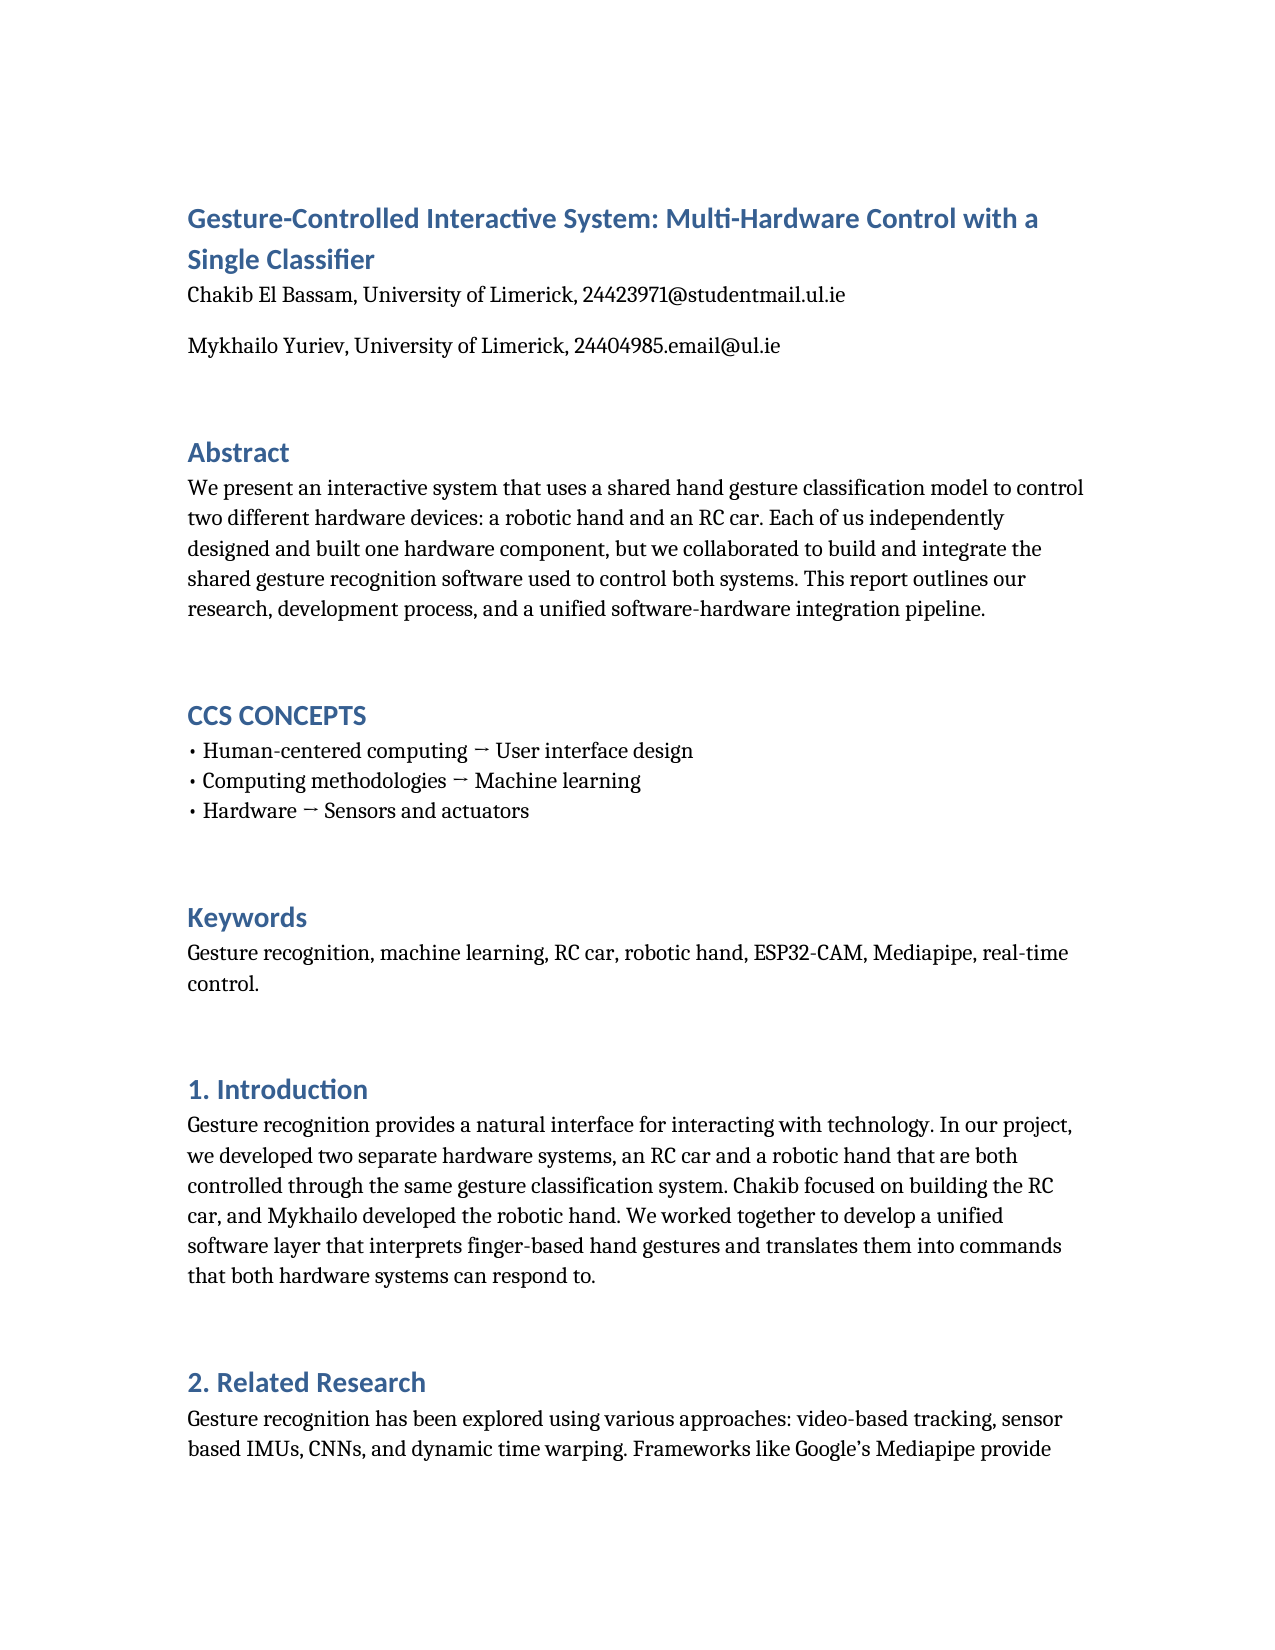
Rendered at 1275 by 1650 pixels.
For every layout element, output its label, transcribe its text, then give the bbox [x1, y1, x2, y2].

subtitle Gesture-Controlled Interactive System: Multi-Hardware Control with a Single Classifier [187, 200, 1087, 277]
text Gesture recognition, machine learning, RC car, robotic hand, ESP32-CAM, Mediapipe, real-time control. [187, 940, 1087, 997]
subtitle CCS CONCEPTS [187, 697, 1087, 732]
text Gesture recognition provides a natural interface for interacting with technology. In our project, we developed two separate hardware systems, an RC car and a robotic hand that are both controlled through the same gesture classification system. Chakib focused on building the RC car, and Mykhailo developed the robotic hand. We worked together to develop a unified software layer that interprets finger-based hand gestures and translates them into commands that both hardware systems can respond to. [187, 1112, 1087, 1290]
text We present an interactive system that uses a shared hand gesture classification model to control two different hardware devices: a robotic hand and an RC car. Each of us independently designed and built one hardware component, but we collaborated to build and integrate the shared gesture recognition software used to control both systems. This report outlines our research, development process, and a unified software-hardware integration pipeline. [187, 475, 1087, 622]
subtitle 1. Introduction [187, 1071, 1087, 1107]
text Mykhailo Yuriev, University of Limerick, 24404985.email@ul.ie [187, 333, 1087, 359]
subtitle Keywords [187, 899, 1087, 935]
text Gesture recognition has been explored using various approaches: video-based tracking, sensor based IMUs, CNNs, and dynamic time warping. Frameworks like Google’s Mediapipe provide [187, 1405, 1087, 1462]
subtitle 2. Related Research [187, 1364, 1087, 1400]
text Chakib El Bassam, University of Limerick, 24423971@studentmail.ul.ie [187, 282, 1087, 308]
text • Human-centered computing → User interface design • Computing methodologies → Machine learning • Hardware → Sensors and actuators [187, 738, 1087, 824]
subtitle Abstract [187, 434, 1087, 469]
